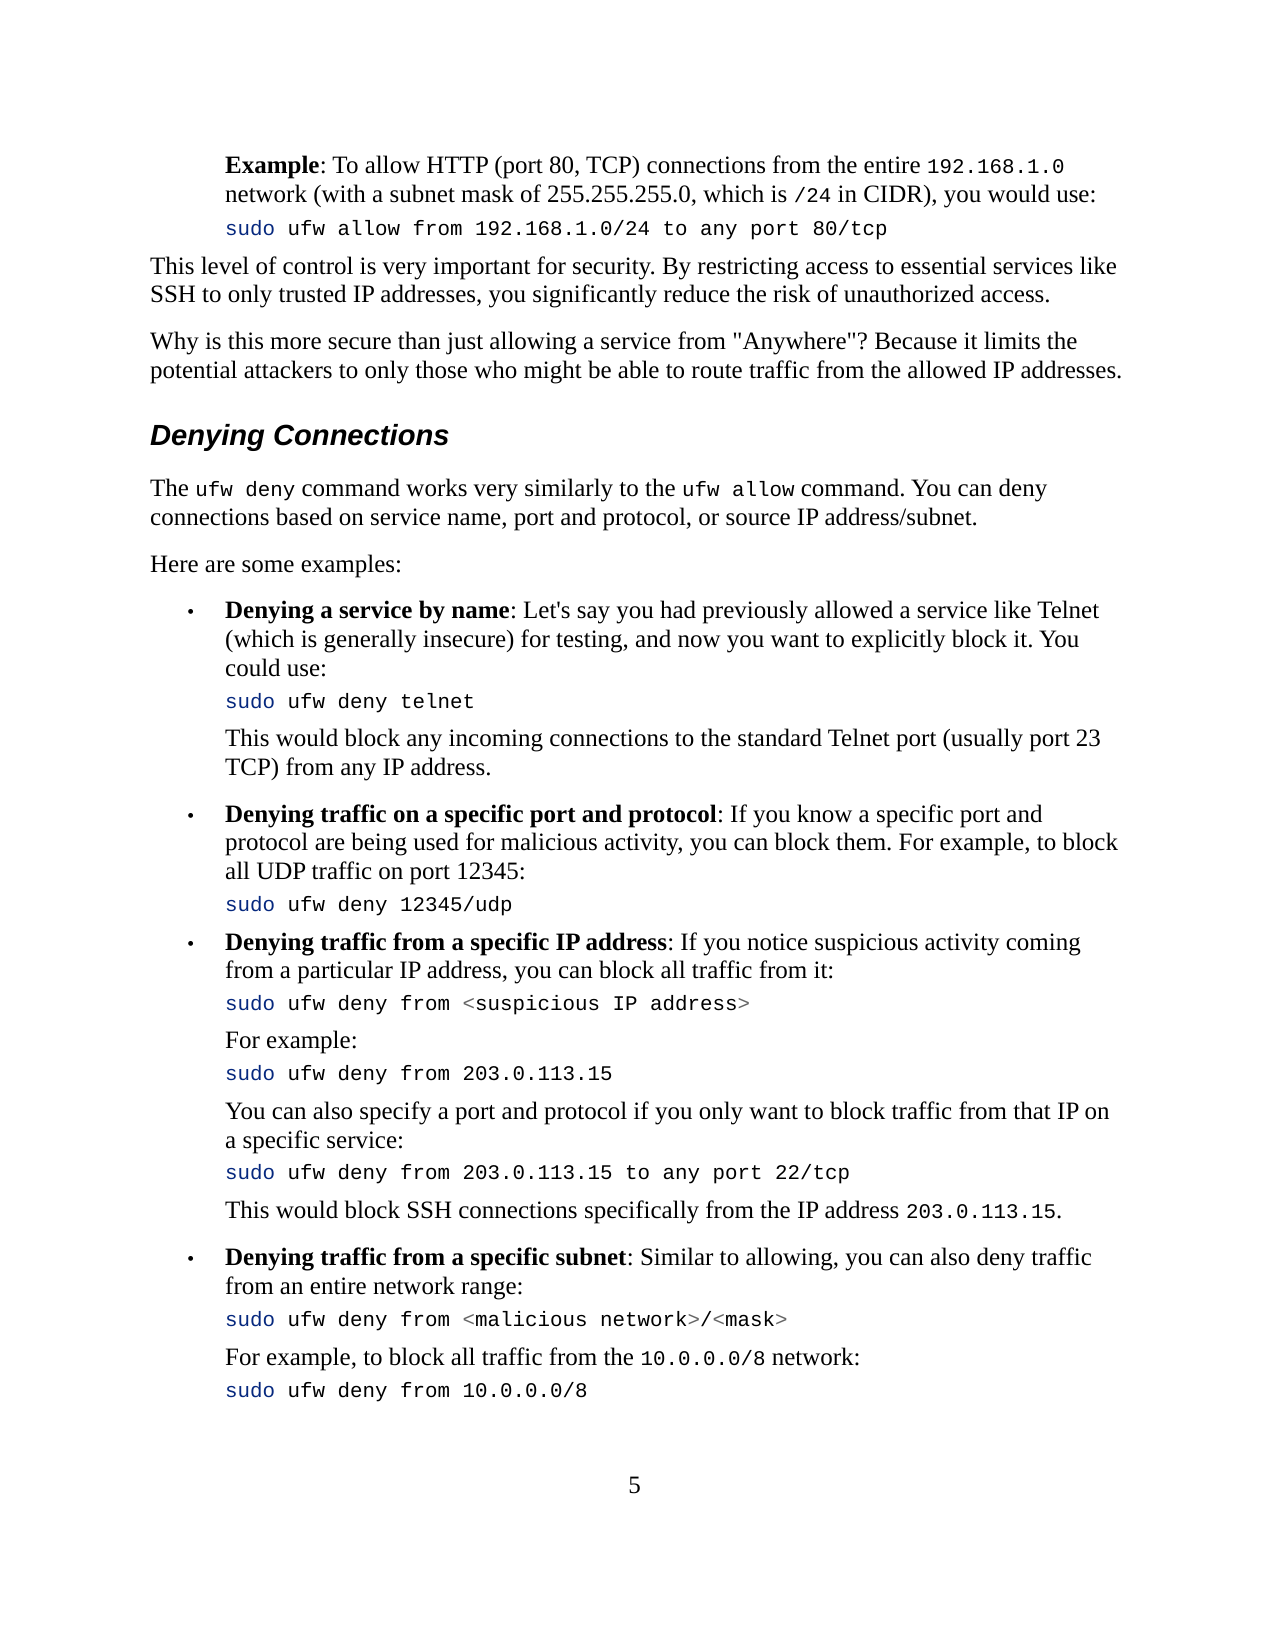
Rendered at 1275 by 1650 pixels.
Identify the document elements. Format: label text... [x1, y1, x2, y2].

list Example: To allow HTTP (port 80, TCP) connections from the entire 192.168.1.0 network (with a subnet mask of 255.255.255.0, which is /24 in CIDR), you would use: [187, 150, 1125, 209]
list Denying traffic from a specific subnet: Similar to allowing, you can also deny traffic from an entire network range: [187, 1242, 1125, 1300]
list sudo ufw deny from <malicious network>/<mask> [187, 1309, 1125, 1333]
text Why is this more secure than just allowing a service from "Anywhere"? Because it limits the potential attackers to only those who might be able to route traffic from the allowed IP addresses. [150, 326, 1125, 384]
list Denying a service by name: Let's say you had previously allowed a service like Telnet (which is generally insecure) for testing, and now you want to explicitly block it. You could use: [187, 596, 1125, 682]
list sudo ufw deny telnet [187, 691, 1125, 714]
text This level of control is very important for security. By restricting access to essential services like SSH to only trusted IP addresses, you significantly reduce the risk of unauthorized access. [150, 251, 1125, 308]
list Denying traffic from a specific IP address: If you notice suspicious activity coming from a particular IP address, you can block all traffic from it: [187, 927, 1125, 984]
list For example, to block all traffic from the 10.0.0.0/8 network: [187, 1342, 1125, 1371]
list Denying traffic on a specific port and protocol: If you know a specific port and protocol are being used for malicious activity, you can block them. For example, to block all UDP traffic on port 12345: [187, 799, 1125, 885]
list sudo ufw deny 12345/udp [187, 894, 1125, 918]
text Here are some examples: [150, 549, 1125, 578]
list sudo ufw allow from 192.168.1.0/24 to any port 80/tcp [187, 218, 1125, 242]
list sudo ufw deny from 10.0.0.0/8 [187, 1380, 1125, 1404]
list sudo ufw deny from 203.0.113.15 [187, 1063, 1125, 1087]
list You can also specify a port and protocol if you only want to block traffic from that IP on a specific service: [187, 1096, 1125, 1153]
list sudo ufw deny from 203.0.113.15 to any port 22/tcp [187, 1162, 1125, 1186]
list This would block SSH connections specifically from the IP address 203.0.113.15. [187, 1195, 1125, 1224]
list sudo ufw deny from <suspicious IP address> [187, 993, 1125, 1017]
list This would block any incoming connections to the standard Telnet port (usually port 23 TCP) from any IP address. [187, 723, 1125, 781]
subtitle Denying Connections [150, 418, 1125, 451]
list For example: [187, 1026, 1125, 1054]
text The ufw deny command works very similarly to the ufw allow command. You can deny connections based on service name, port and protocol, or source IP address/subnet. [150, 473, 1125, 531]
